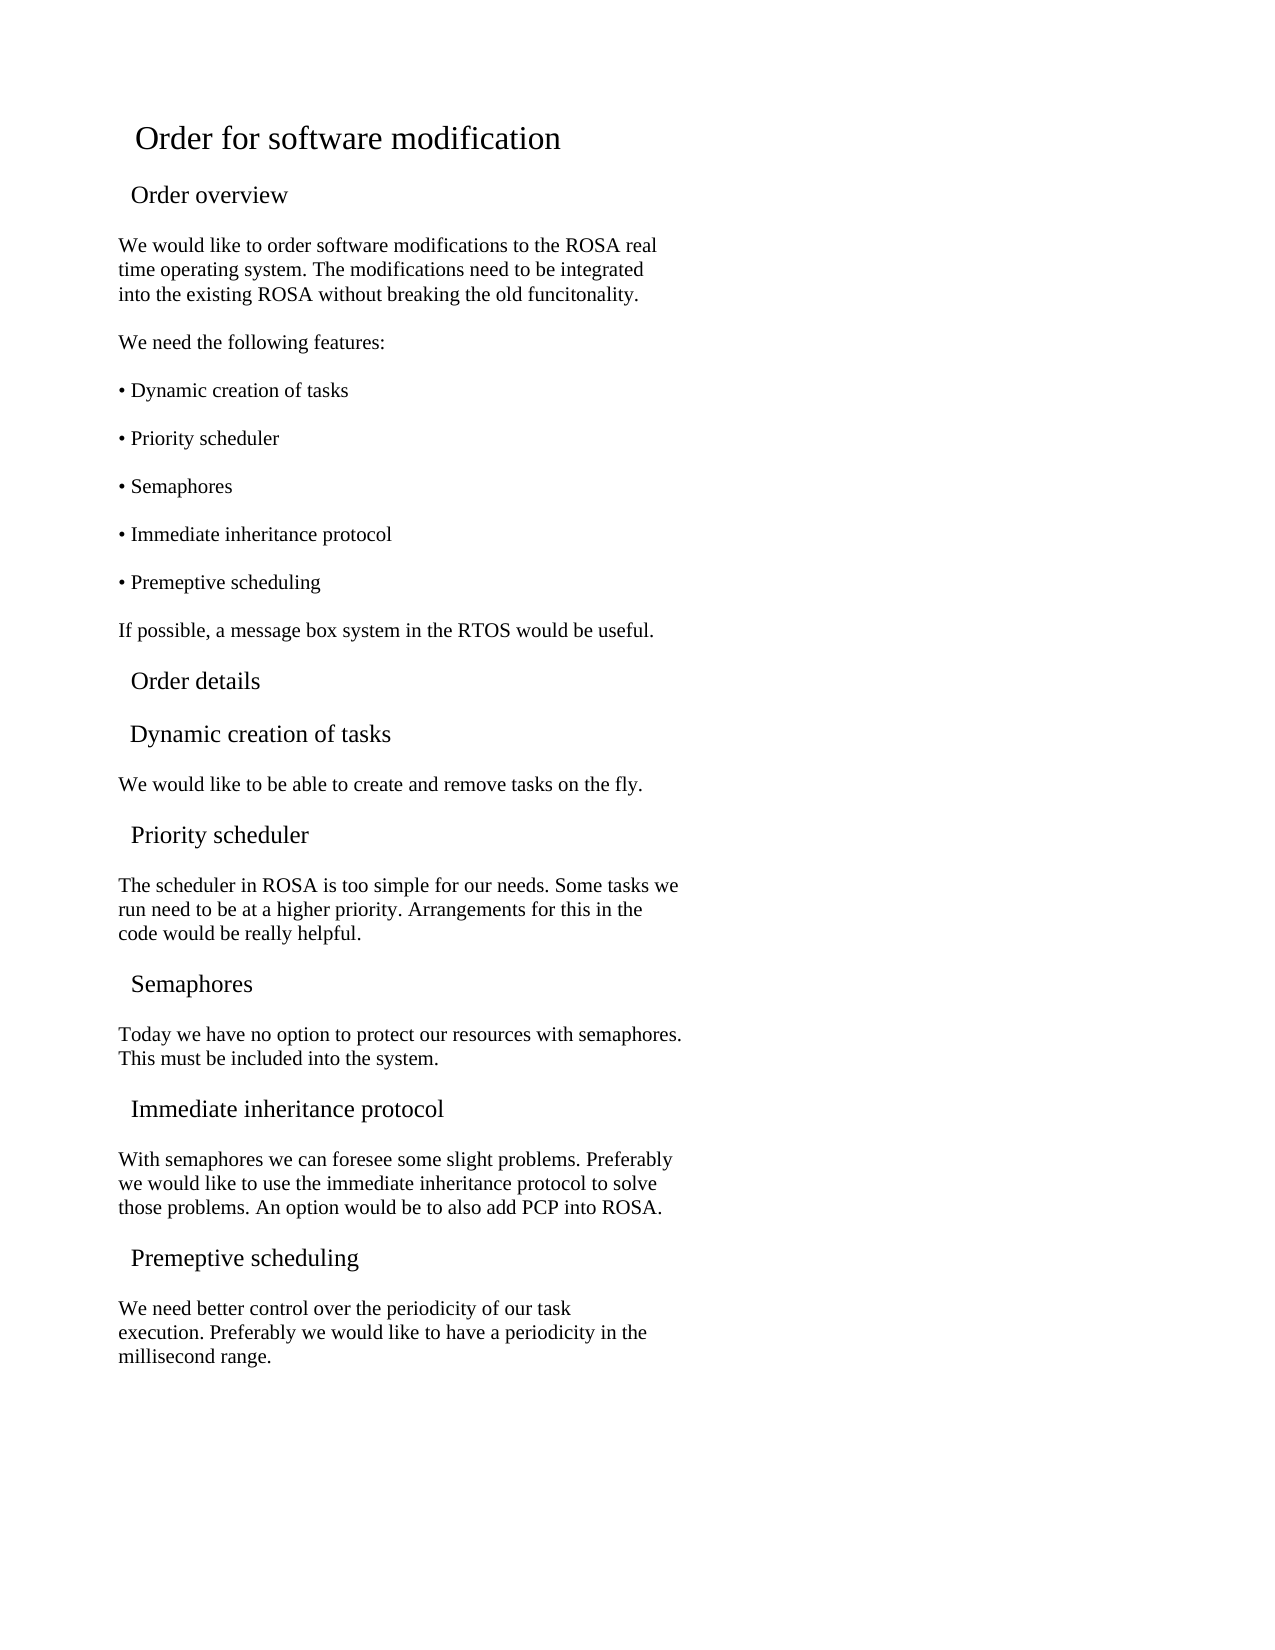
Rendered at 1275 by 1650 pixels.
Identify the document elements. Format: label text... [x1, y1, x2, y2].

text into the existing ROSA without breaking the old funcitonality. [118, 281, 1157, 306]
text • Premeptive scheduling [118, 570, 1157, 594]
text execution. Preferably we would like to have a periodicity in the [118, 1320, 1157, 1344]
text code would be really helpful. [118, 921, 1157, 945]
text If possible, a message box system in the RTOS would be useful. [118, 618, 1157, 642]
text Order details [118, 666, 1157, 695]
text Immediate inheritance protocol [118, 1094, 1157, 1123]
text Dynamic creation of tasks [118, 719, 1157, 748]
text we would like to use the immediate inheritance protocol to solve [118, 1171, 1157, 1195]
text • Dynamic creation of tasks [118, 378, 1157, 402]
text We would like to order software modifications to the ROSA real [118, 233, 1157, 257]
text Semaphores [118, 969, 1157, 998]
text • Semaphores [118, 474, 1157, 498]
text Order for software modification [118, 118, 1157, 156]
text • Immediate inheritance protocol [118, 522, 1157, 546]
text With semaphores we can foresee some slight problems. Preferably [118, 1147, 1157, 1171]
text Priority scheduler [118, 820, 1157, 849]
text millisecond range. [118, 1344, 1157, 1368]
text time operating system. The modifications need to be integrated [118, 257, 1157, 281]
text • Priority scheduler [118, 426, 1157, 450]
text Premeptive scheduling [118, 1243, 1157, 1272]
text We would like to be able to create and remove tasks on the fly. [118, 772, 1157, 796]
text run need to be at a higher priority. Arrangements for this in the [118, 897, 1157, 921]
text The scheduler in ROSA is too simple for our needs. Some tasks we [118, 873, 1157, 897]
text Order overview [118, 181, 1157, 209]
text We need better control over the periodicity of our task [118, 1296, 1157, 1320]
text We need the following features: [118, 329, 1157, 354]
text This must be included into the system. [118, 1046, 1157, 1070]
text those problems. An option would be to also add PCP into ROSA. [118, 1195, 1157, 1219]
text Today we have no option to protect our resources with semaphores. [118, 1022, 1157, 1046]
